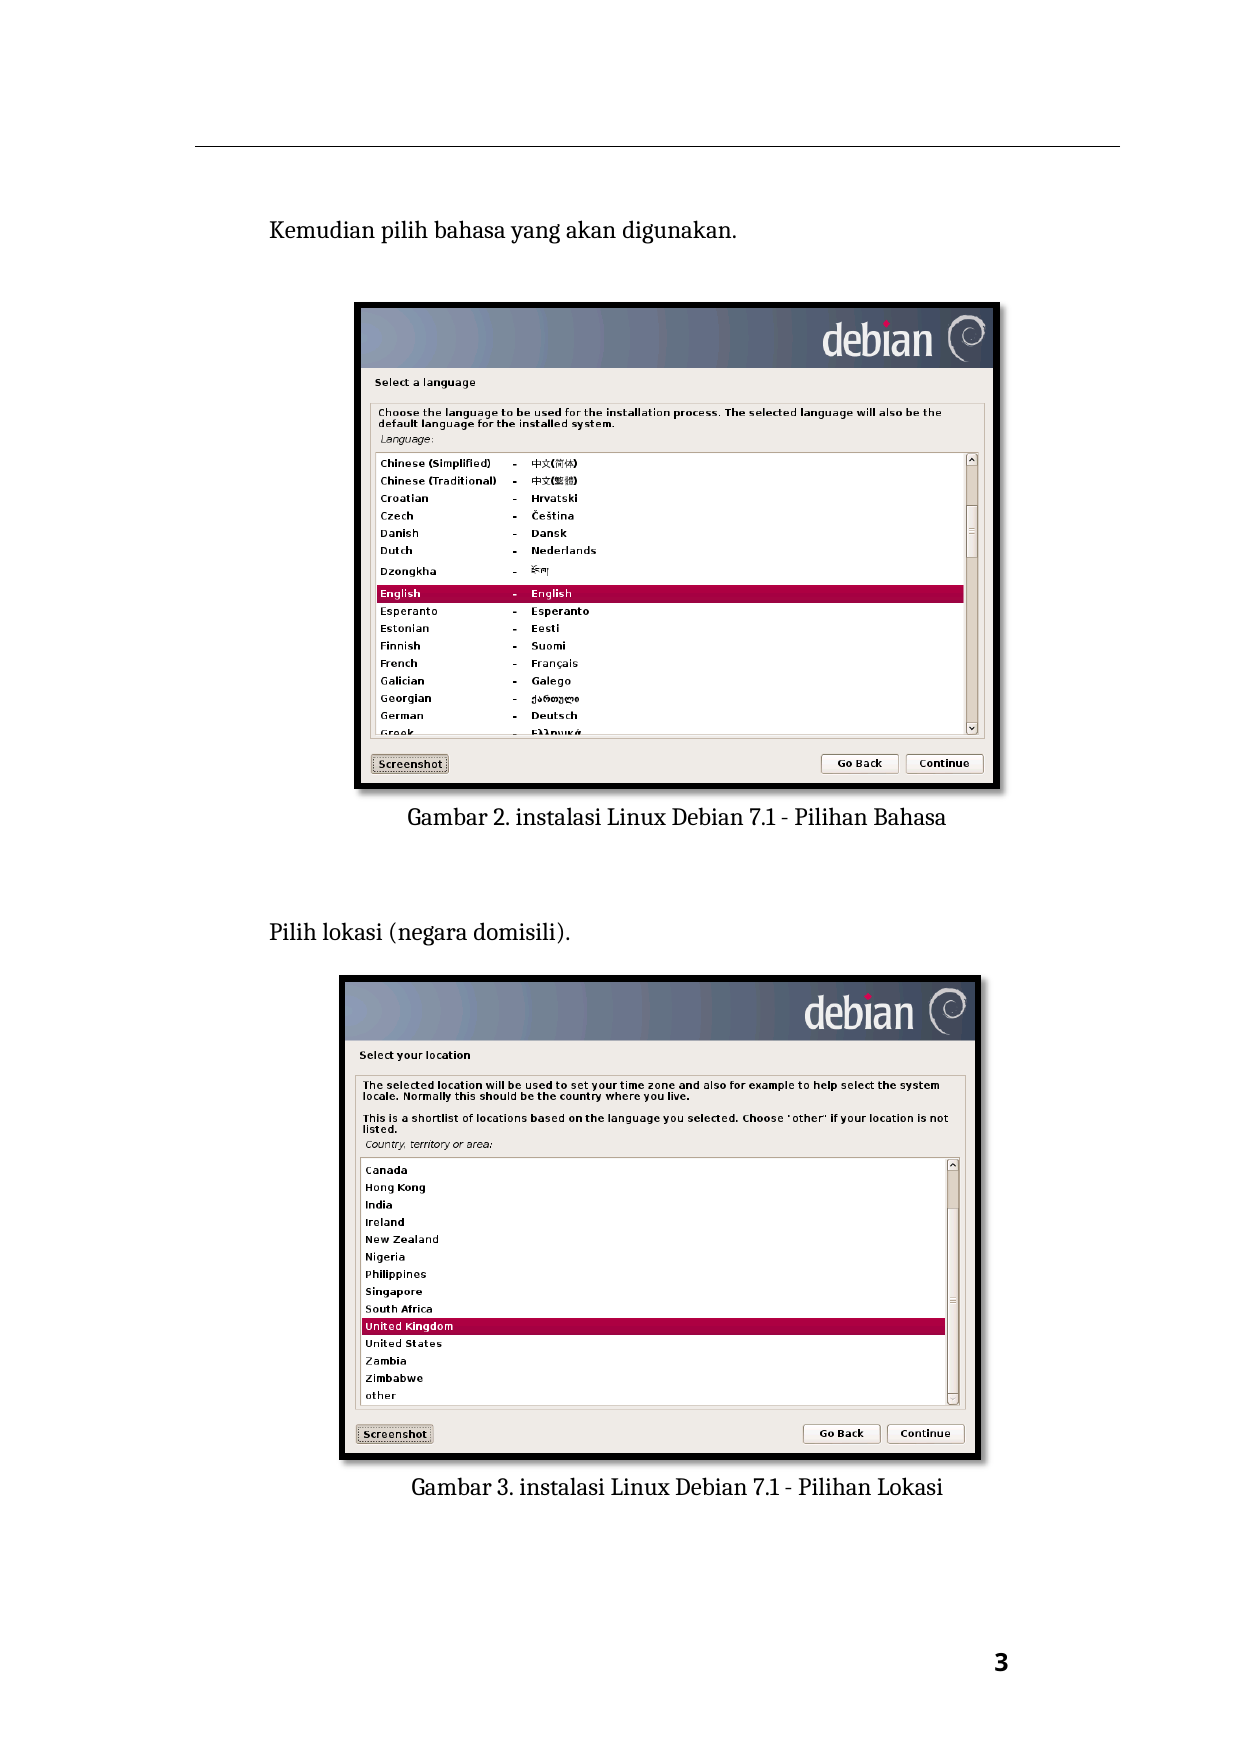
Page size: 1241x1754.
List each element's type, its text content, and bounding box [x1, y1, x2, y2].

text Gambar 3. instalasi Linux Debian 7.1 - Pilihan Lokasi [268, 973, 1087, 1502]
picture [334, 970, 995, 1473]
picture [350, 297, 1013, 803]
list Pilih lokasi (negara domisili). [269, 918, 1120, 946]
list Kemudian pilih bahasa yang akan digunakan. [269, 216, 1120, 244]
text Gambar 2. instalasi Linux Debian 7.1 - Pilihan Bahasa [268, 302, 1087, 831]
